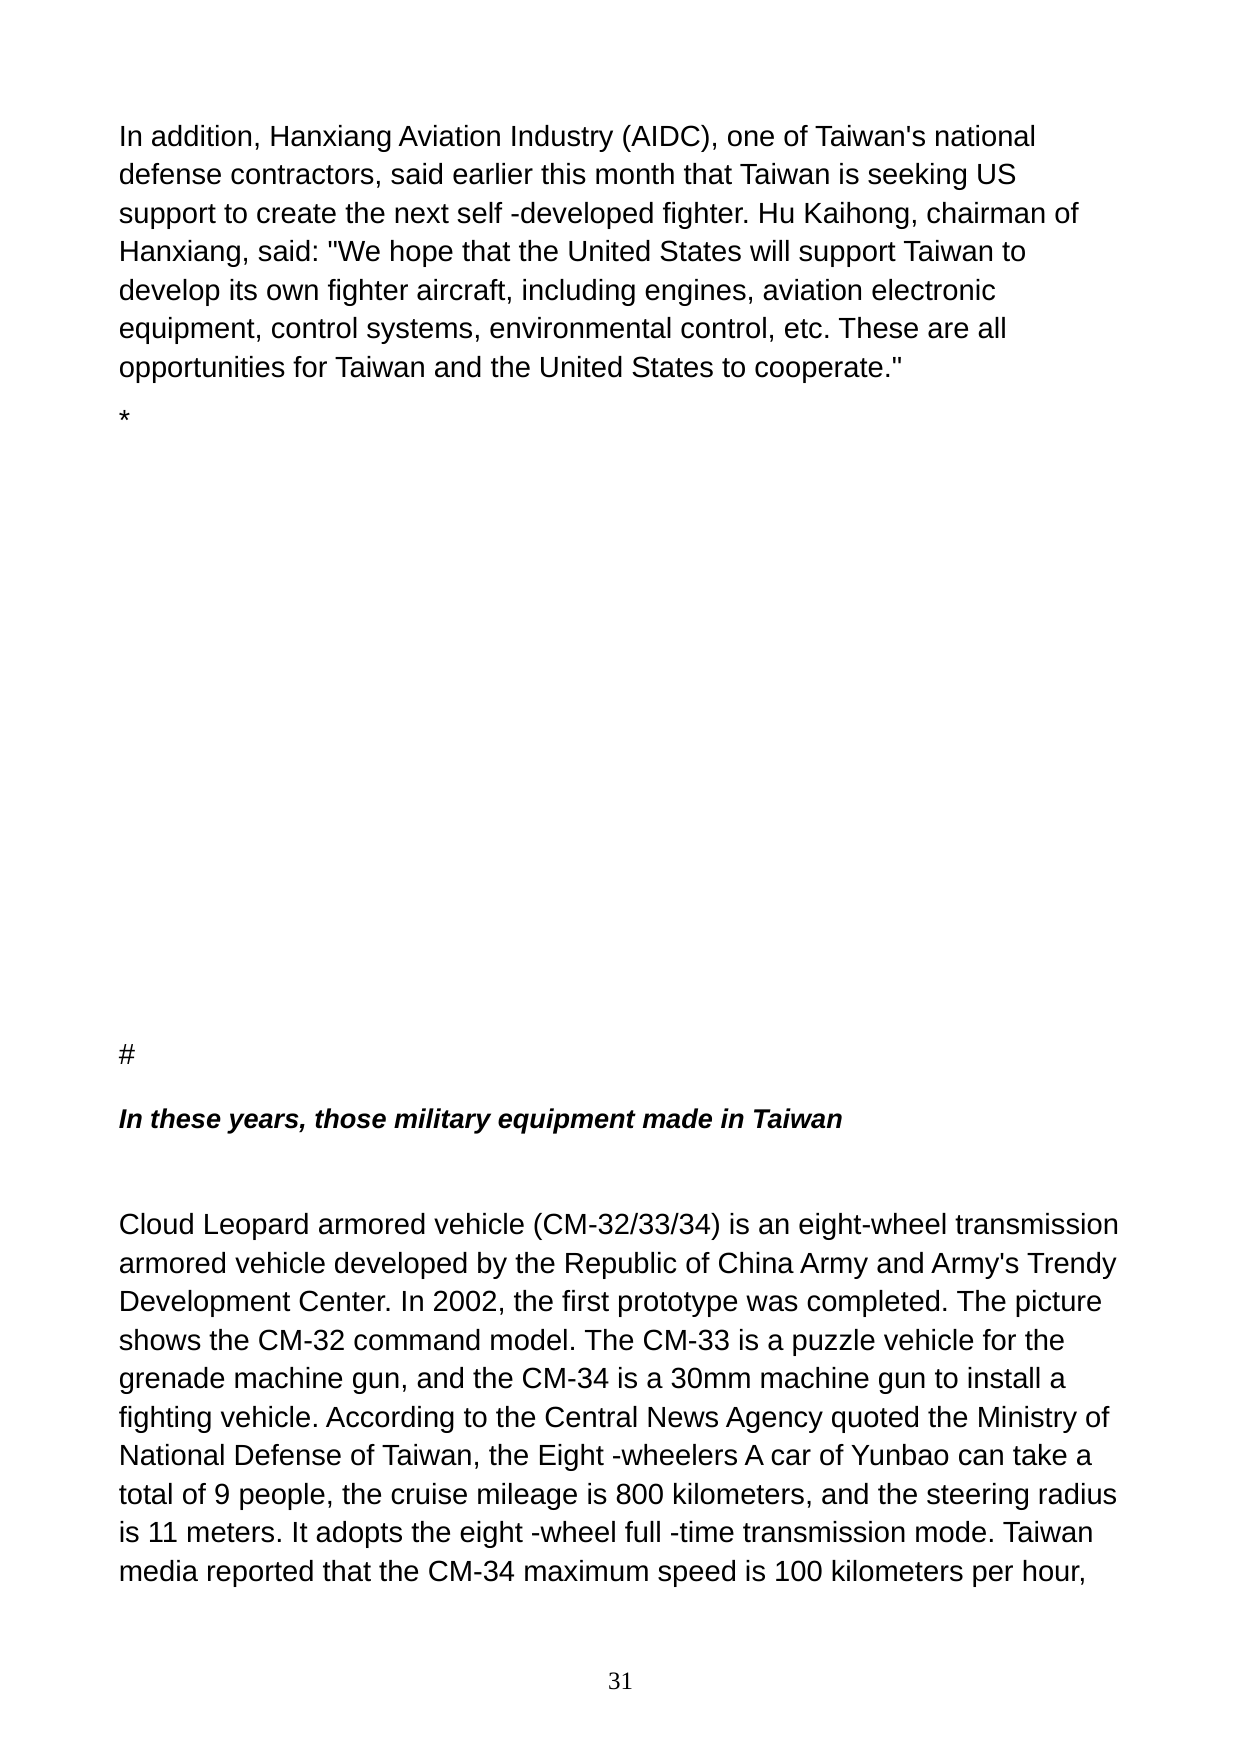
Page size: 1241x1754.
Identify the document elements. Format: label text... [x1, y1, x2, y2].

subtitle In these years, those military equipment made in Taiwan [118, 1103, 1122, 1134]
text In addition, Hanxiang Aviation Industry (AIDC), one of Taiwan's national defense contractors, said earlier this month that Taiwan is seeking US support to create the next self -developed fighter. Hu Kaihong, chairman of Hanxiang, said: "We hope that the United States will support Taiwan to develop its own fighter aircraft, including engines, aviation electronic equipment, control systems, environmental control, etc. These are all opportunities for Taiwan and the United States to cooperate." [118, 118, 1122, 383]
text Cloud Leopard armored vehicle (CM-32/33/34) is an eight-wheel transmission armored vehicle developed by the Republic of China Army and Army's Trendy Development Center. In 2002, the first prototype was completed. The picture shows the CM-32 command model. The CM-33 is a puzzle vehicle for the grenade machine gun, and the CM-34 is a 30mm machine gun to install a fighting vehicle. According to the Central News Agency quoted the Ministry of National Defense of Taiwan, the Eight -wheelers A car of Yunbao can take a total of 9 people, the cruise mileage is 800 kilometers, and the steering radius is 11 meters. It adopts the eight -wheel full -time transmission mode. Taiwan media reported that the CM-34 maximum speed is 100 kilometers per hour, [118, 1207, 1122, 1587]
text * # [118, 403, 1122, 1071]
